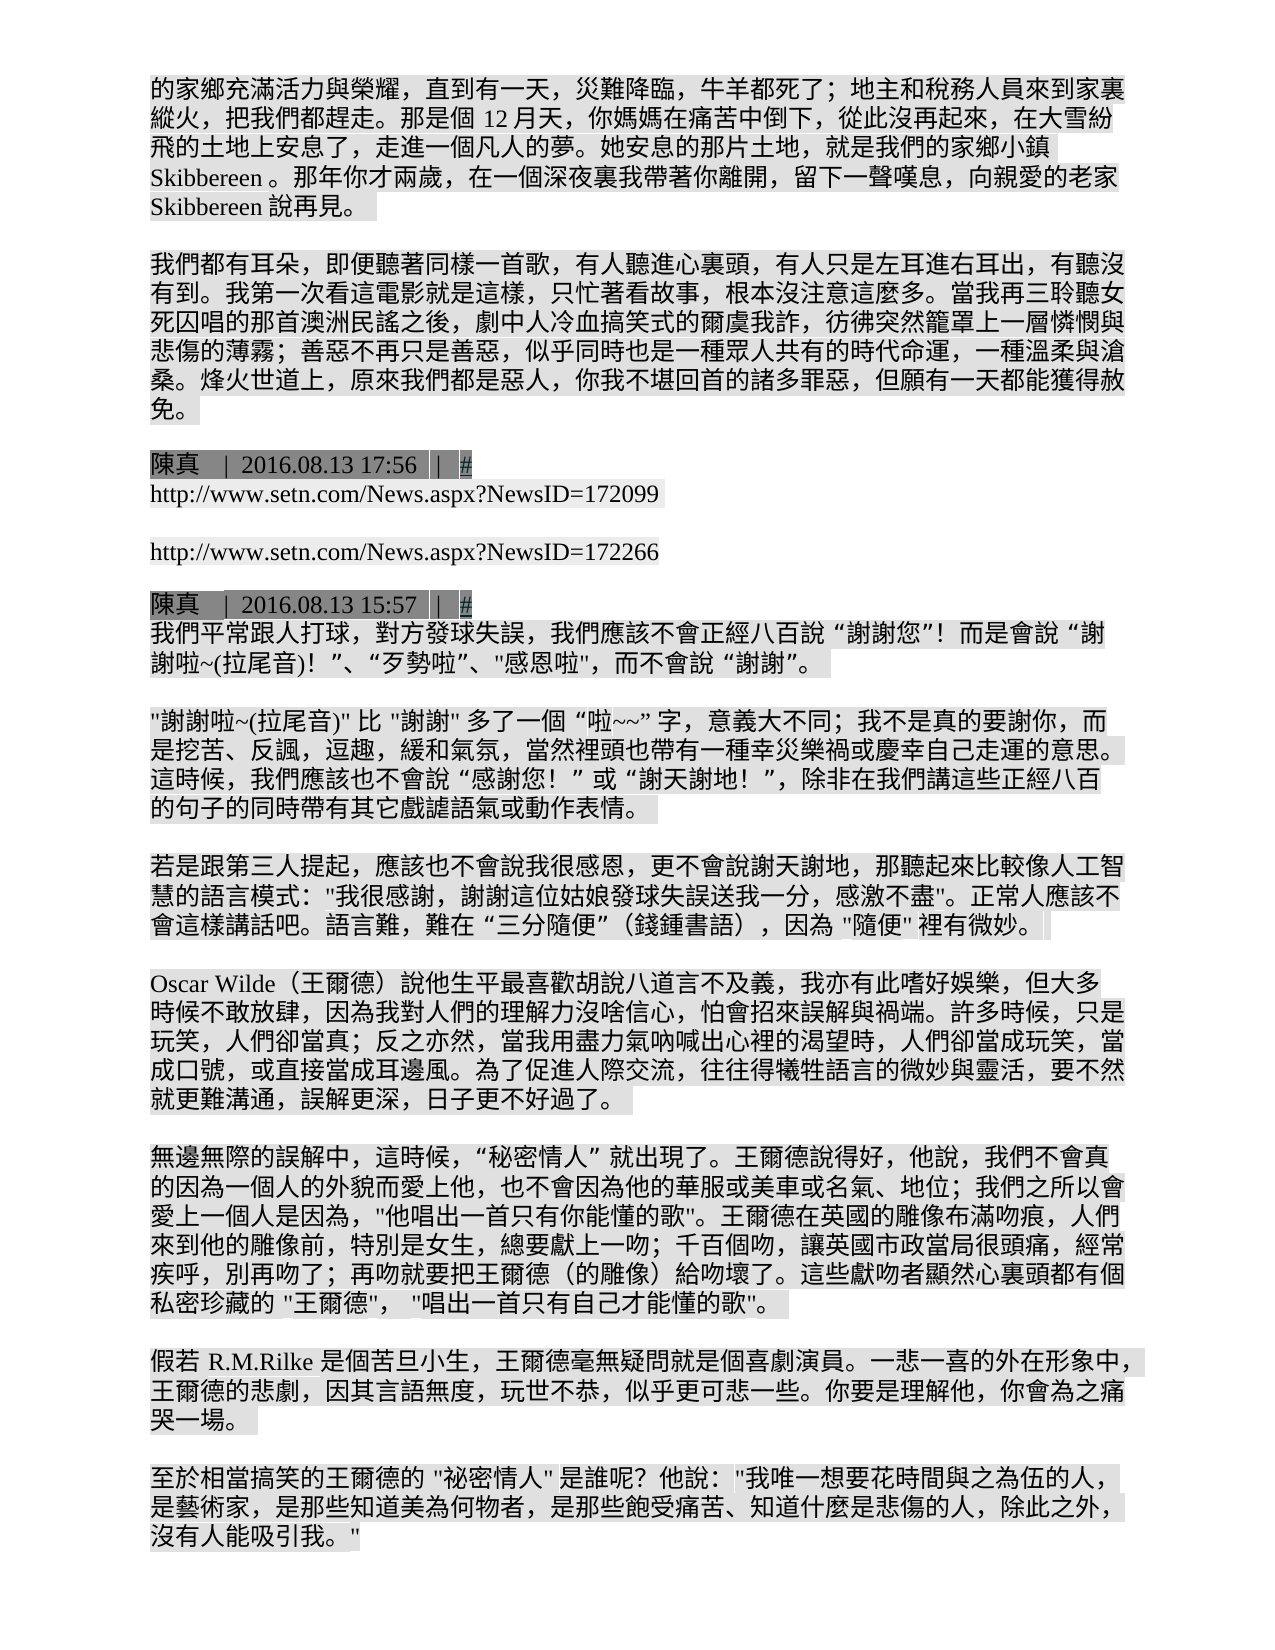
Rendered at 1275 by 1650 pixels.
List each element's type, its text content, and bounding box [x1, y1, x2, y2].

text 我們平常跟人打球，對方發球失誤，我們應該不會正經八百說 “謝謝您”！而是會說 “謝謝啦~(拉尾音)！”、“歹勢啦”、"感恩啦"，而不會說 “謝謝”。 "謝謝啦~(拉尾音)" 比 "謝謝" 多了一個 “啦~~” 字，意義大不同；我不是真的要謝你，而是挖苦、反諷，逗趣，緩和氣氛，當然裡頭也帶有一種幸災樂禍或慶幸自己走運的意思。這時候，我們應該也不會說 “感謝您！” 或 “謝天謝地！”，除非在我們講這些正經八百的句子的同時帶有其它戲謔語氣或動作表情。 若是跟第三人提起，應該也不會說我很感恩，更不會說謝天謝地，那聽起來比較像人工智慧的語言模式："我很感謝，謝謝這位姑娘發球失誤送我一分，感激不盡"。正常人應該不會這樣講話吧。語言難，難在 “三分隨便”（錢鍾書語），因為 "隨便" 裡有微妙。 Oscar Wilde（王爾德）說他生平最喜歡胡說八道言不及義，我亦有此嗜好娛樂，但大多時候不敢放肆，因為我對人們的理解力沒啥信心，怕會招來誤解與禍端。許多時候，只是玩笑，人們卻當真；反之亦然，當我用盡力氣吶喊出心裡的渴望時，人們卻當成玩笑，當成口號，或直接當成耳邊風。為了促進人際交流，往往得犧牲語言的微妙與靈活，要不然就更難溝通，誤解更深，日子更不好過了。 無邊無際的誤解中，這時候，“秘密情人” 就出現了。王爾德說得好，他說，我們不會真的因為一個人的外貌而愛上他，也不會因為他的華服或美車或名氣、地位；我們之所以會愛上一個人是因為，"他唱出一首只有你能懂的歌"。王爾德在英國的雕像布滿吻痕，人們來到他的雕像前，特別是女生，總要獻上一吻；千百個吻，讓英國市政當局很頭痛，經常疾呼，別再吻了；再吻就要把王爾德（的雕像）給吻壞了。這些獻吻者顯然心裏頭都有個私密珍藏的 "王爾德"， "唱出一首只有自己才能懂的歌"。 假若 R.M.Rilke 是個苦旦小生，王爾德毫無疑問就是個喜劇演員。一悲一喜的外在形象中，王爾德的悲劇，因其言語無度，玩世不恭，似乎更可悲一些。你要是理解他，你會為之痛哭一場。 至於相當搞笑的王爾德的 "祕密情人" 是誰呢？他說："我唯一想要花時間與之為伍的人，是藝術家，是那些知道美為何物者，是那些飽受痛苦、知道什麼是悲傷的人，除此之外，沒有人能吸引我。" [150, 620, 1125, 1552]
text 陳真 | 2016.08.13 17:56 | # [150, 450, 1125, 479]
text http://www.setn.com/News.aspx?NewsID=172099 http://www.setn.com/News.aspx?NewsID=172266 [150, 479, 1125, 565]
text 翻譯的問題，是我在看電影上一個很大的困擾，畢竟我對外語沒法確實掌握，特別是俚語或各種專有名詞，更是鴨子聽雷。若是英語以外的其它外語，更是得完全依賴字幕，但兩岸三地的翻譯往往非常可怕。所謂信達雅，許多時候並非雅不雅的問題，而是連基本的 "信" 都弄錯，或是翻譯者自以為幽默，自行改編，故意亂翻一通，完全脫離本意。 最近重看了昆汀塔倫提諾的 "八惡人" 好幾遍，讓我由負評轉為高度好評。原本對自己的美學欣賞能力向來頗有自信，這兩年卻越來越懷疑起自己的能力。這個能力缺陷一部份就出現在 "語言" 上。語言有兩種，一種小寫，也就是各國語言的那種語言，另一種大寫，指的是一種對於不同 "文化" 的理解能力。 比方說，侯孝賢的電影在歐洲頗有市場，但我常納悶，洋人怎麼可能充份欣賞他的電影？裏頭那麼多極為微妙的情境或表達方式，就連出現一輛三輪車，洋人也不可能真正體會它所帶來的感覺和意境，因為它附屬於一整個文化，一種全然迥異於西方文明的生活形式，一種 "大寫的語言"。 其實，就連 "小寫的語言" 外人恐怕也無法體會，比方說，阿孝咕一個人在窗邊用台語唱著情歌："麥凍啦麥凍麥凍擱再活落去"，這些詞，英文要怎麼翻？翻不出那個意境來。接著阿孝咕的姐姐說，"好了啦，別唱了，吵死了，賣銅賣鐵的"。這時候，洋人恐怕就更加一頭霧水了，怎麼會跑出賣銅賣鐵？因為 "不能" 的台語叫 "麥凍"，聽起來又很像台語的 "賣銅"。 還有比方說，阿孝咕跟一堆小孩玩彈珠，其中一個打出漂亮的一招，馬上自誇說 "水水水，一流耶啦"，"水" 就是 "漂亮" 的台語發音，這麼微妙唯美的的粗俗話語，我不知道洋人要從何體會？所謂 "一流耶啦" 或是 "水水水"，應該是我那個年代的小孩，從黃俊雄布袋戲那邊學來的一種常用口語。其中有個更小的小孩好像是在一旁吵鬧，另一個大一點的小孩就很潑辣地罵他說："麥哭啦，哭啥曉啦，不會玩就不要玩啦"，那種語氣也是很經典，屬於我那個年代 "野孩子" 講話的語氣，洋人如何可能體會？他頂多只能在一種很粗糙的字面意義上去理解。在這樣一種理解過程中，美不見了，藝術領悟也打了折扣。 反過來說也一樣。我們怎麼可能輕易理解洋鬼子各種不同的豐富文化與生活內涵？比方說，我對 "八惡人" 的重新評價，一部份是因為在台灣電影院那樣一種充滿食物惡臭與食物塑膠袋噪音的環境，實在很難好好專心看一場電影；一部份是因為重看第二次之後，片中那封林肯的信，翻轉我對整部電影的評價，彷彿給了整個作品一種深度；若要說這是昆汀塔倫提諾最好的電影之一，肯定不為過。 第三個重新評價的原因最重要，那就是對於我所謂 "大寫的語言" 的一些更深的體會。比方說，片中那個女死囚自彈吉他所唱的那首歌，非常動人，叫做 "Jim Jones at Botany Bay"，是一首19世紀澳洲民謠： https://goo.gl/SkJJ7U (電影版，有歌詞) https://goo.gl/5TUsTF (鋼琴教學) 曲調源自愛爾蘭民謠 Skibbereen；轉變過程中，詞曲都有些改變，電影中又做了些更改，但不外描寫一種屬於那個大饑荒年代移民者的滄桑，包括悲劇時代下一些所謂罪犯的處境。詞曲中，對人，對生命，生者或死者，對土地、家鄉和異鄉，充滿感情與挫折、希望與絕望。 https://goo.gl/mSDze8 (超好聽，不聽你會後悔。) https://goo.gl/5P2dec (也是超好聽) https://goo.gl/2rcVS3 (有當年的圖) https://goo.gl/UOhYY0 (愛爾蘭風笛演奏。有歌詞) https://goo.gl/8TOXnB (聽之前先準備好眼淚瓶，這個人唱歌很有感情) https://goo.gl/4ntxLp (笛子) https://goo.gl/6mjrPK (有當年的圖) 當我對這些詞曲以及它所屬的年代，有了稍微一點了解之後，彷彿就更能理解劇中人的種種悲歡與渴望，由是受到很大的感動。 一個翻譯者當然不可能幫讀者代勞去轉述這樣一些根本無從轉述的 "大寫的語言"，一種深層文化的理解，但至少在 "小寫的語言" 上不應該連最基本的對錯都往往出了大量問題。比方說，"八惡人" 裏頭女死囚竄改民謠歌詞，故意藉著歌詞詛咒與威脅那個拘捕她以便領取獎金的人-- John。她唱說："You will be dead behind me, John, when I get to Mexico. " 這話應該翻譯做："當我抵達墨西哥，你就死定了"，但是電影字幕卻寫著："當我來到墨西哥，你會比我晚死"。諸如像這樣一種離譜的錯誤，在兩岸三地的電影中，幾乎是常態。還好我多少還懂一點英文，要是其它外語，就只能任由翻譯者隨便糟蹋一部電影。 我不想翻譯，因為再怎麼翻譯都必然會傷害原作，"Jim Jones At Botany Bay" 大約是這麼唱的： 小伙子們，要不要聽我說點我的故事？聽我如何從英格蘭飄洋過海，展開命定的航程。法官判我有罪，他說："Jim Jones，我判你終身迎向風暴，跨越汪洋大海。" 一路上，狂風巨浪，海盜來襲。我們船上有五百多名囚犯，擊退了海盜，但你知道嗎？我寧可加入海盜，也不想抵達終點.... 至於它原來的曲調--愛爾蘭民謠 Skibbereen，背景是愛爾蘭十九世紀中葉的一個大饑荒，數百萬人餓死，上百萬人逃出家園，飄洋過海另尋生路。它的故事大約是這麼唱的： 一個小孩問他的爸爸說：親愛的爸爸，我常聽你講起愛爾蘭，你說那裏有高聳山丘，青翠綠草，是王子居住的一個美麗家園，那你為何要棄它而去呢？父親說：親愛的兒子，我們的家鄉充滿活力與榮耀，直到有一天，災難降臨，牛羊都死了；地主和稅務人員來到家裏縱火，把我們都趕走。那是個 12月天，你媽媽在痛苦中倒下，從此沒再起來，在大雪紛飛的土地上安息了，走進一個凡人的夢。她安息的那片土地，就是我們的家鄉小鎮 Skibbereen 。那年你才兩歲，在一個深夜裏我帶著你離開，留下一聲嘆息，向親愛的老家 Skibbereen 說再見。 我們都有耳朵，即便聽著同樣一首歌，有人聽進心裏頭，有人只是左耳進右耳出，有聽沒有到。我第一次看這電影就是這樣，只忙著看故事，根本沒注意這麼多。當我再三聆聽女死囚唱的那首澳洲民謠之後，劇中人冷血搞笑式的爾虞我詐，彷彿突然籠罩上一層憐憫與悲傷的薄霧；善惡不再只是善惡，似乎同時也是一種眾人共有的時代命運，一種溫柔與滄桑。烽火世道上，原來我們都是惡人，你我不堪回首的諸多罪惡，但願有一天都能獲得赦免。 [150, 75, 1125, 425]
text 陳真 | 2016.08.13 15:57 | # [150, 590, 1125, 620]
